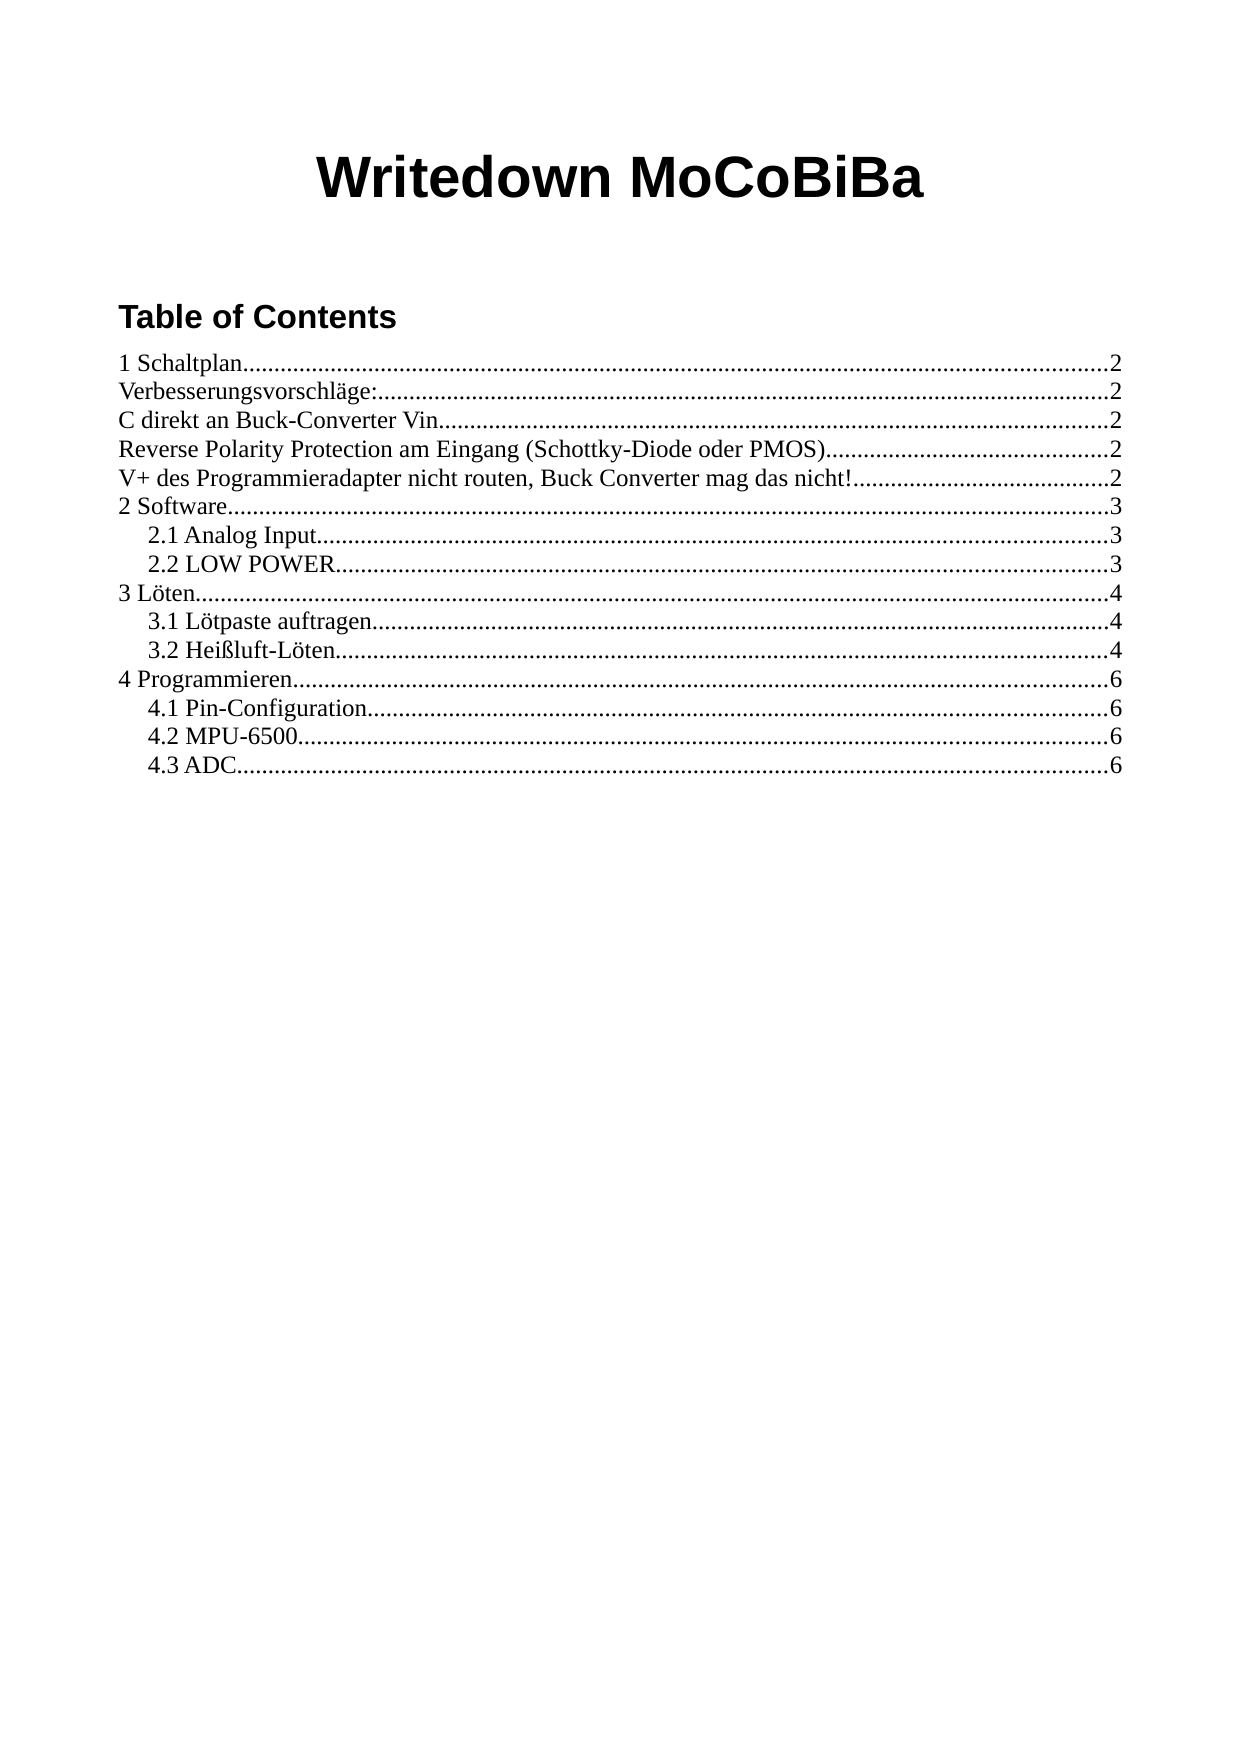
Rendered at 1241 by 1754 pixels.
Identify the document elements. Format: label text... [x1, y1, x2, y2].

text 3 Löten 4 [118, 578, 1122, 606]
text 4.1 Pin-Configuration 6 [148, 693, 1122, 721]
text 4.2 MPU-6500 6 [148, 721, 1122, 750]
text Verbesserungsvorschläge: 2 [118, 376, 1122, 405]
text 1 Schaltplan 2 [118, 348, 1122, 376]
text 3.2 Heißluft-Löten 4 [148, 635, 1122, 664]
text 3.1 Lötpaste auftragen 4 [148, 606, 1122, 635]
text 2.2 LOW POWER 3 [148, 549, 1122, 578]
text 2.1 Analog Input 3 [148, 520, 1122, 549]
text C direkt an Buck-Converter Vin 2 [118, 405, 1122, 434]
title Writedown MoCoBiBa [118, 143, 1122, 210]
text Reverse Polarity Protection am Eingang (Schottky-Diode oder PMOS) 2 [118, 434, 1122, 463]
subtitle Table of Contents [118, 297, 1122, 335]
text 2 Software 3 [118, 491, 1122, 520]
text 4.3 ADC 6 [148, 750, 1122, 779]
text 4 Programmieren 6 [118, 664, 1122, 693]
text V+ des Programmieradapter nicht routen, Buck Converter mag das nicht! 2 [118, 463, 1122, 491]
